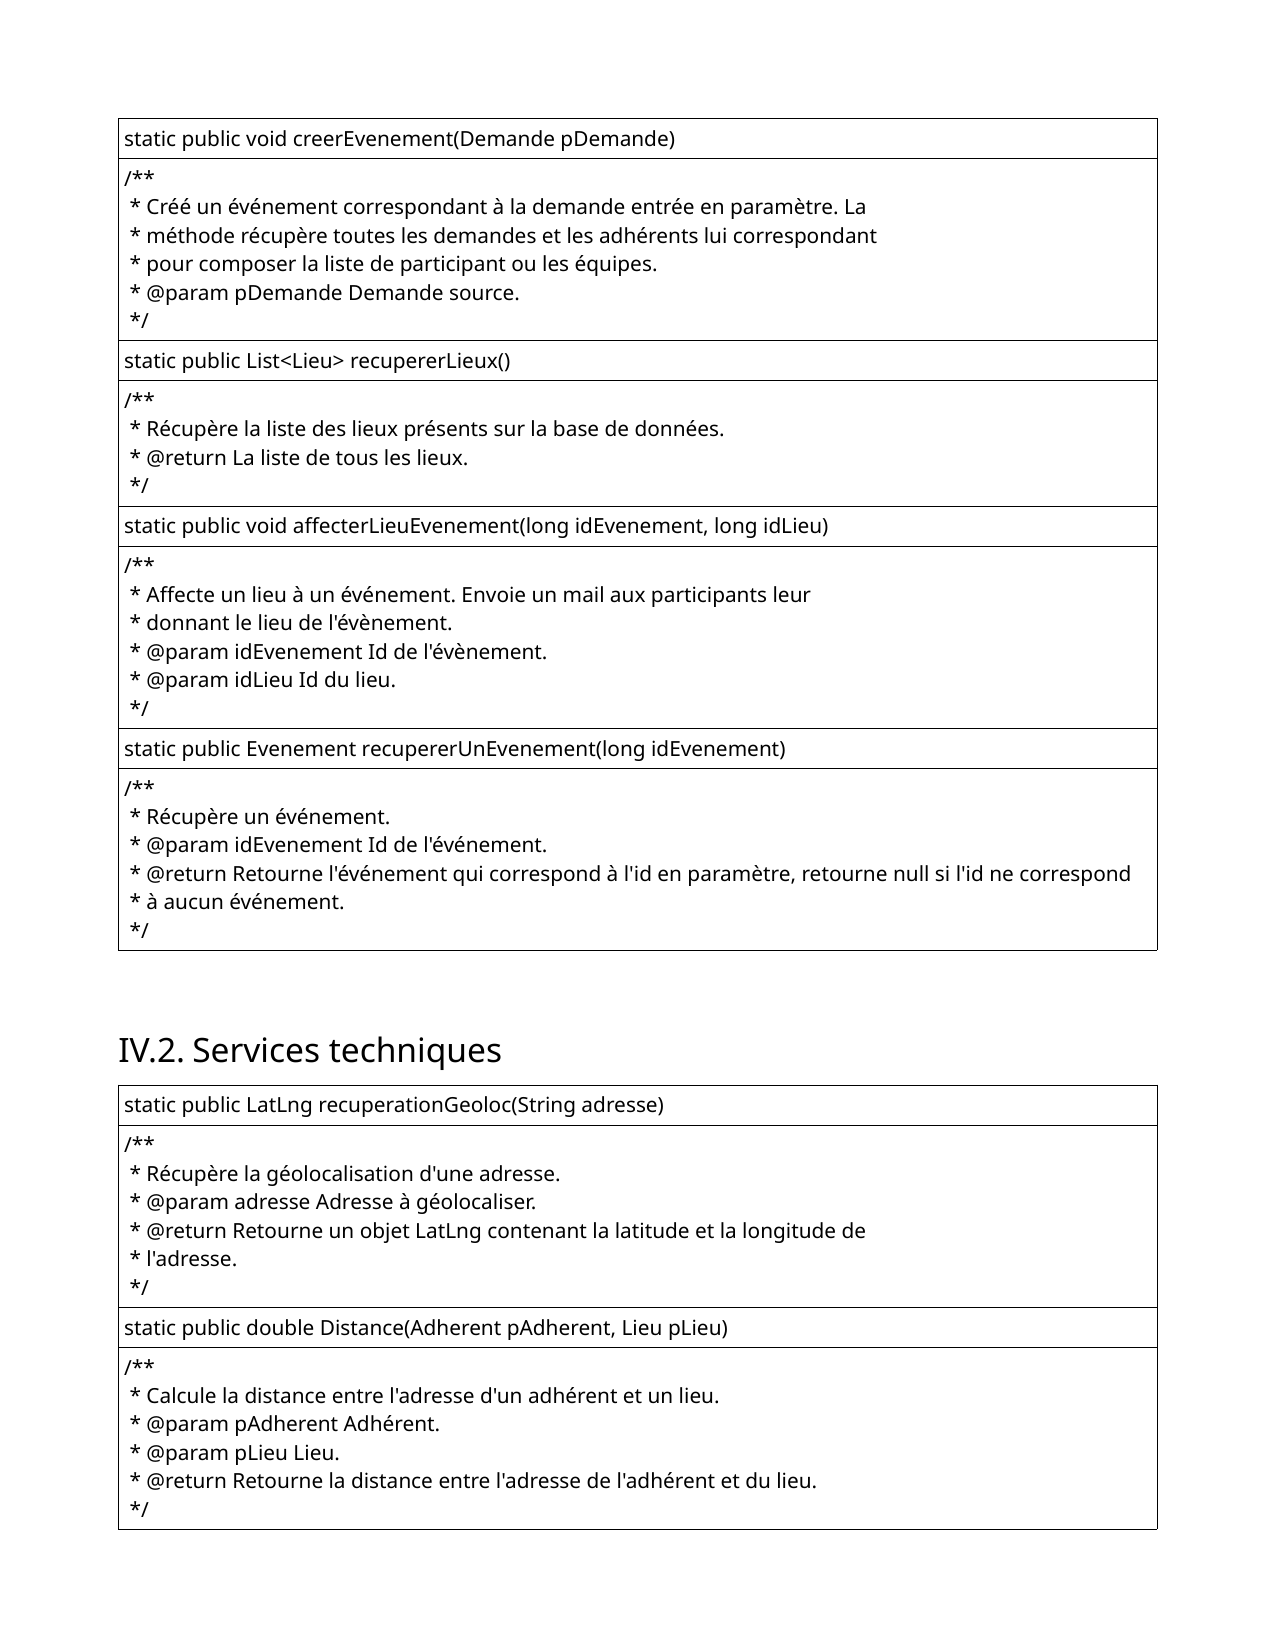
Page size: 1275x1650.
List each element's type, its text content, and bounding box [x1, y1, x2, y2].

table_cell /** * Récupère un événement. * @param idEvenement Id de l'événement. * @return Retourne l'événement qui correspond à l'id en paramètre, retourne null si l'id ne correspond * à aucun événement. */ [119, 769, 1157, 950]
table_cell /** * Récupère la géolocalisation d'une adresse. * @param adresse Adresse à géolocaliser. * @return Retourne un objet LatLng contenant la latitude et la longitude de * l'adresse. */ [119, 1126, 1157, 1307]
table_cell /** * Créé un événement correspondant à la demande entrée en paramètre. La * méthode récupère toutes les demandes et les adhérents lui correspondant * pour composer la liste de participant ou les équipes. * @param pDemande Demande source. */ [119, 159, 1157, 340]
table_cell static public Evenement recupererUnEvenement(long idEvenement) [119, 729, 1157, 768]
table_cell /** * Calcule la distance entre l'adresse d'un adhérent et un lieu. * @param pAdherent Adhérent. * @param pLieu Lieu. * @return Retourne la distance entre l'adresse de l'adhérent et du lieu. */ [119, 1348, 1157, 1529]
table_cell static public void creerEvenement(Demande pDemande) [119, 119, 1157, 158]
table_header static public LatLng recuperationGeoloc(String adresse) [119, 1086, 1157, 1124]
table_cell /** * Récupère la liste des lieux présents sur la base de données. * @return La liste de tous les lieux. */ [119, 381, 1157, 506]
subtitle Services techniques [118, 1026, 1157, 1072]
table_cell static public void affecterLieuEvenement(long idEvenement, long idLieu) [119, 507, 1157, 546]
table_cell static public List<Lieu> recupererLieux() [119, 341, 1157, 380]
table_cell /** * Affecte un lieu à un événement. Envoie un mail aux participants leur * donnant le lieu de l'évènement. * @param idEvenement Id de l'évènement. * @param idLieu Id du lieu. */ [119, 547, 1157, 728]
table_cell static public double Distance(Adherent pAdherent, Lieu pLieu) [119, 1308, 1157, 1347]
